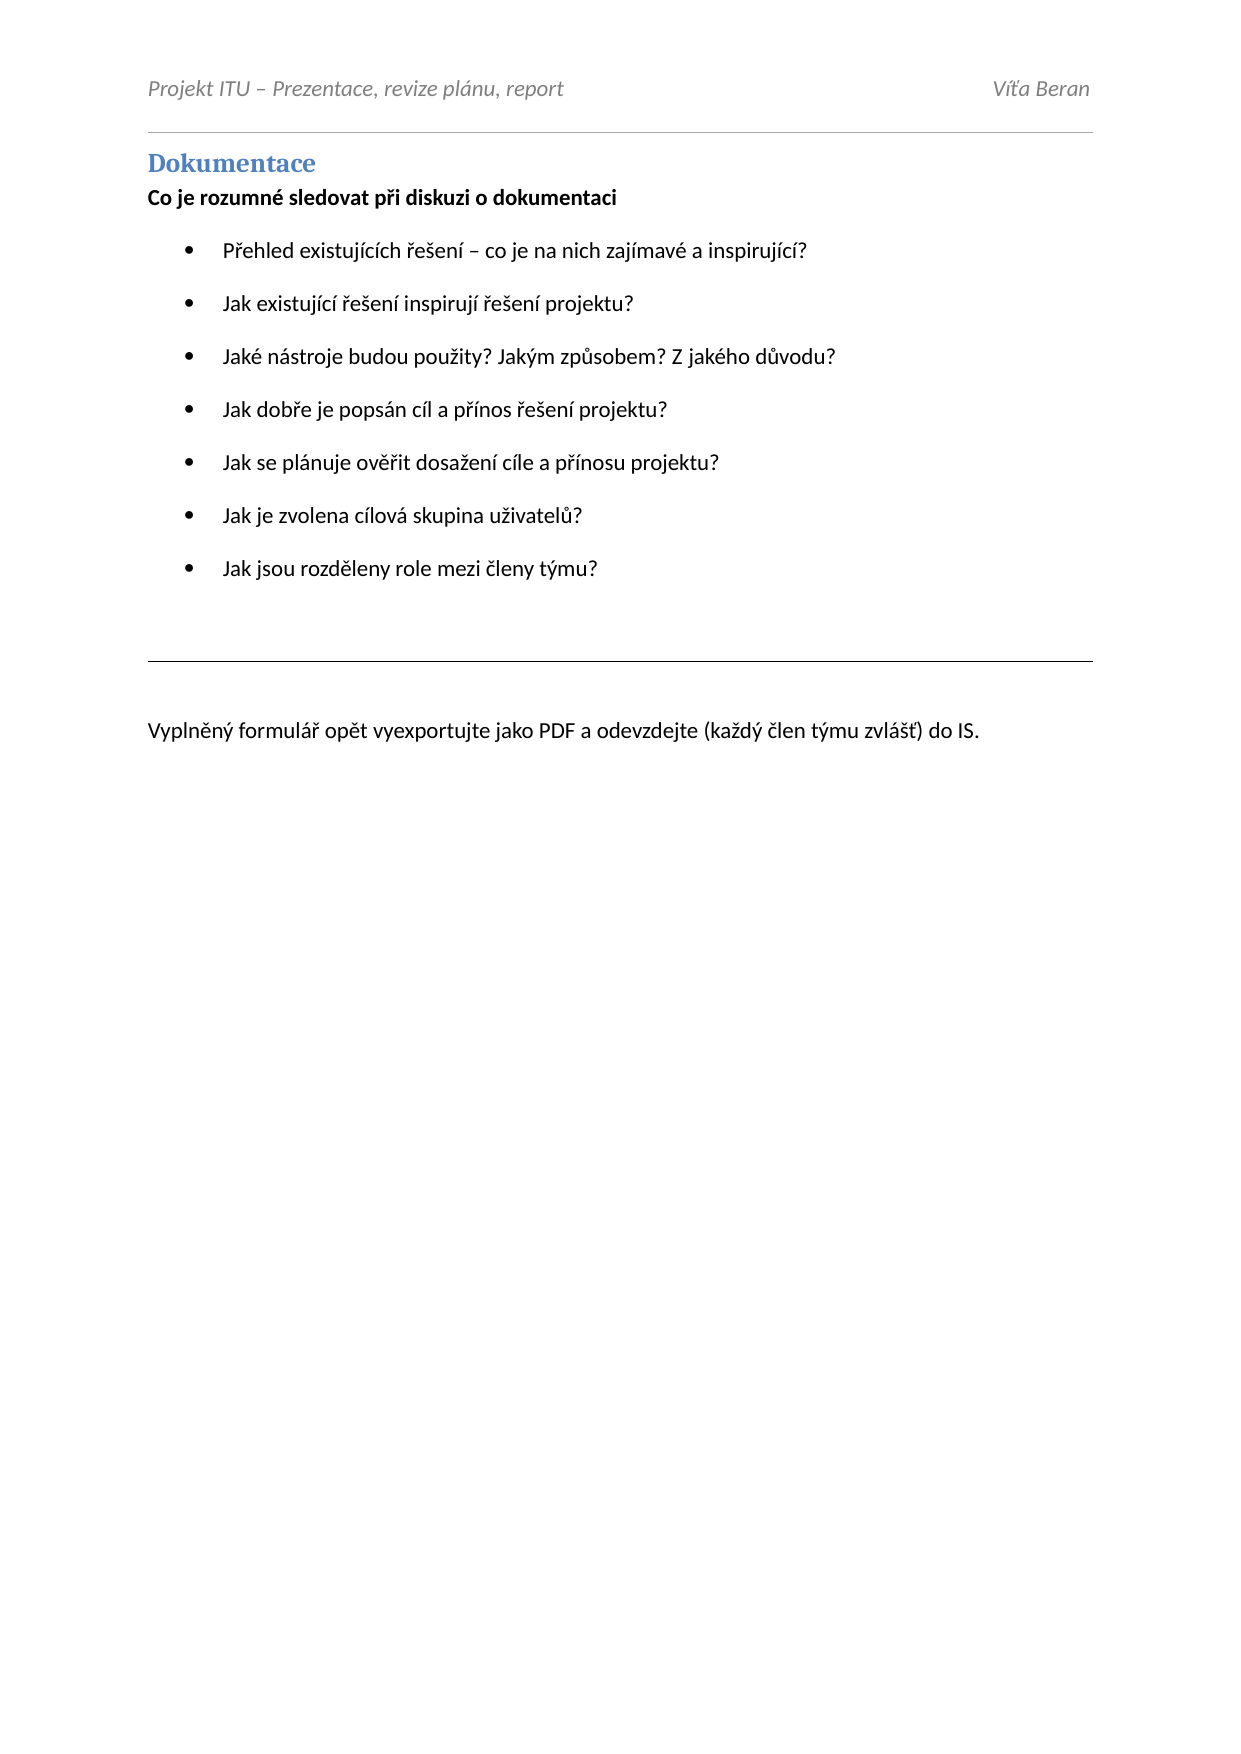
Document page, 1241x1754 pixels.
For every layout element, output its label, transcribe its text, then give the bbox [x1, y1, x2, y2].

list Jak se plánuje ověřit dosažení cíle a přínosu projektu? [185, 448, 1093, 476]
list Přehled existujících řešení – co je na nich zajímavé a inspirující? [185, 236, 1093, 264]
text Co je rozumné sledovat při diskuzi o dokumentaci [148, 183, 1093, 211]
list Jak existující řešení inspirují řešení projektu? [185, 289, 1093, 317]
subtitle Dokumentace [148, 148, 1093, 179]
list Jaké nástroje budou použity? Jakým způsobem? Z jakého důvodu? [185, 342, 1093, 370]
text Vyplněný formulář opět vyexportujte jako PDF a odevzdejte (každý člen týmu zvlášť) do IS. [148, 713, 1093, 745]
list Jak dobře je popsán cíl a přínos řešení projektu? [185, 395, 1093, 423]
list Jak jsou rozděleny role mezi členy týmu? [185, 554, 1093, 582]
list Jak je zvolena cílová skupina uživatelů? [185, 501, 1093, 529]
